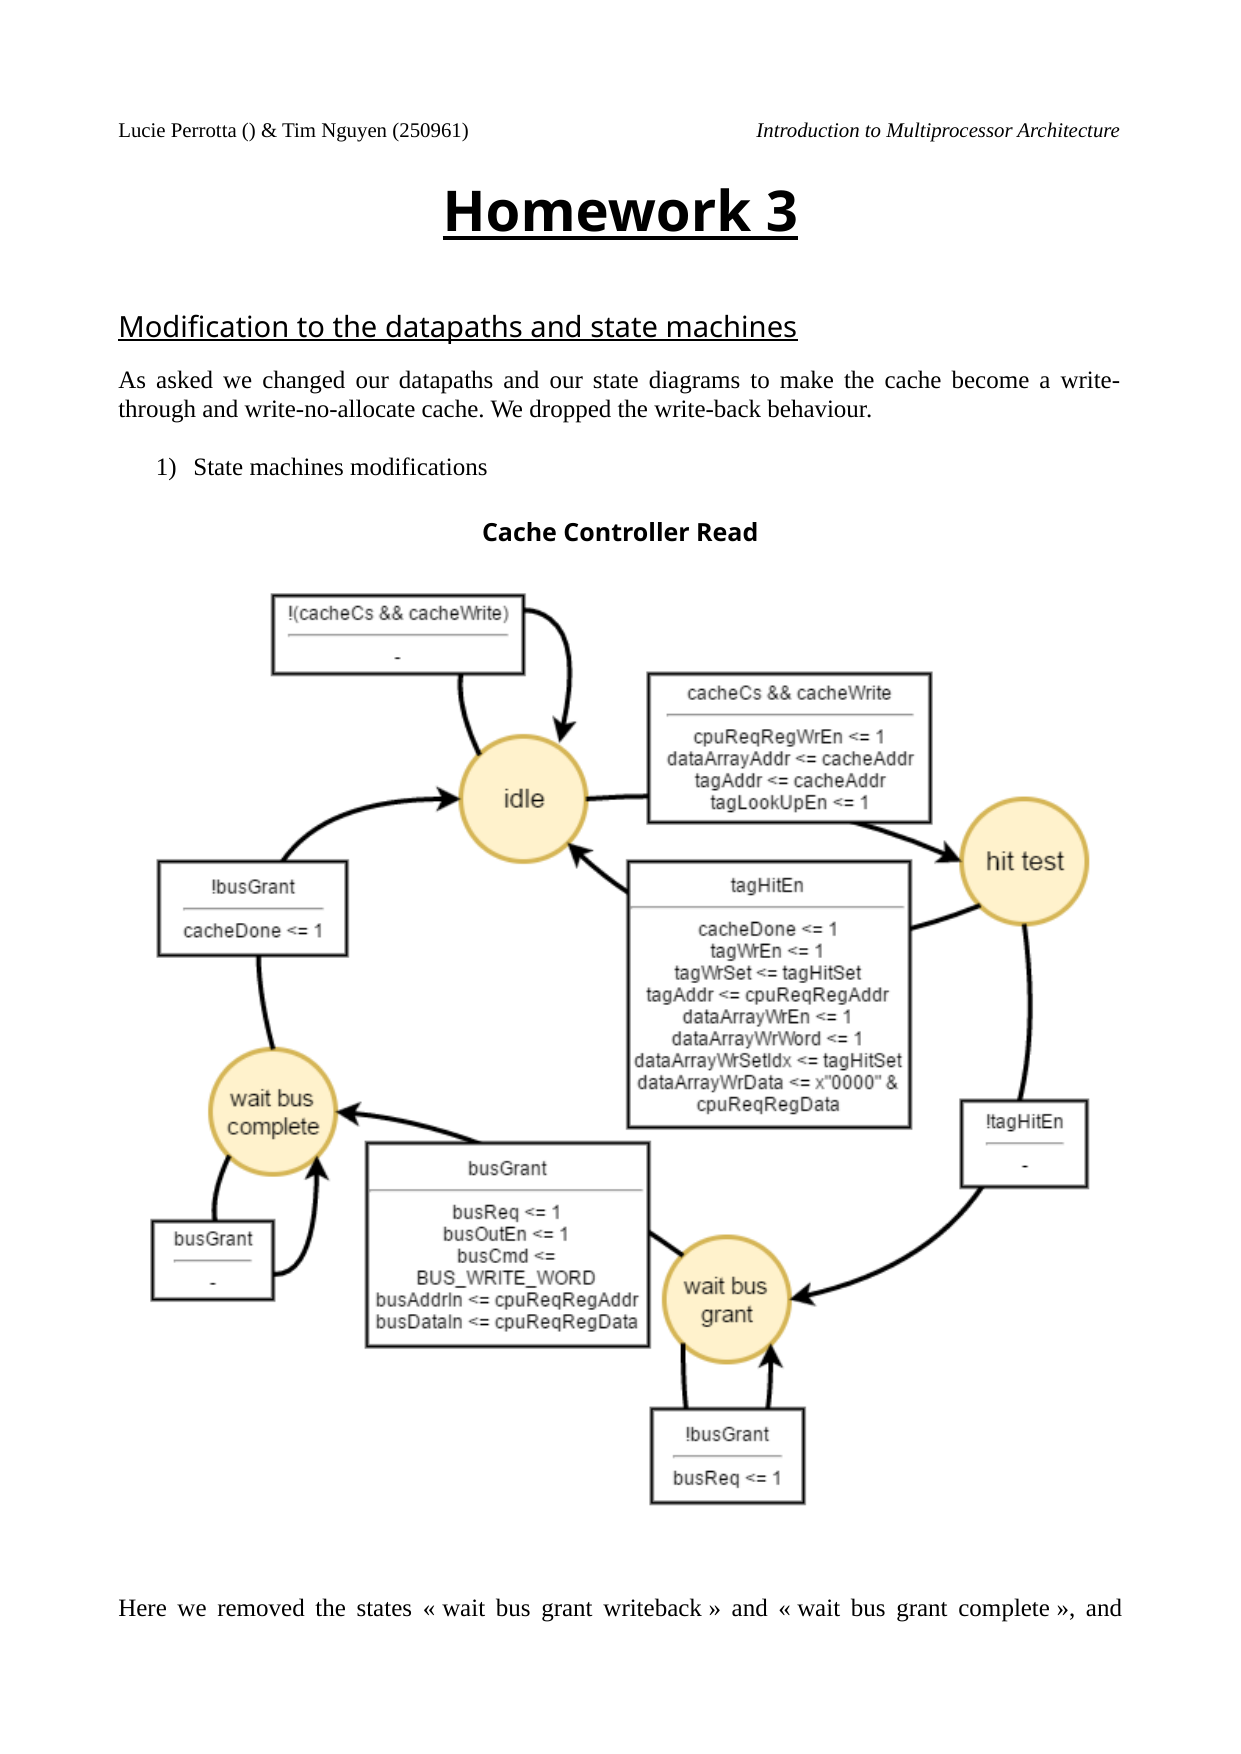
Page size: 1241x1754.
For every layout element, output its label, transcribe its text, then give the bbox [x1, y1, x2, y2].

text As asked we changed our datapaths and our state diagrams to make the cache become a write-through and write-no-allocate cache. We dropped the write-back behaviour. [118, 365, 1122, 423]
text Here we removed the states « wait bus grant writeback » and « wait bus grant complete », and [118, 1593, 1122, 1622]
text Cache Controller Read [118, 514, 1122, 548]
list State machines modifications [156, 452, 1122, 480]
text Modification to the datapaths and state machines [118, 306, 1122, 346]
text Homework 3 [118, 172, 1122, 248]
